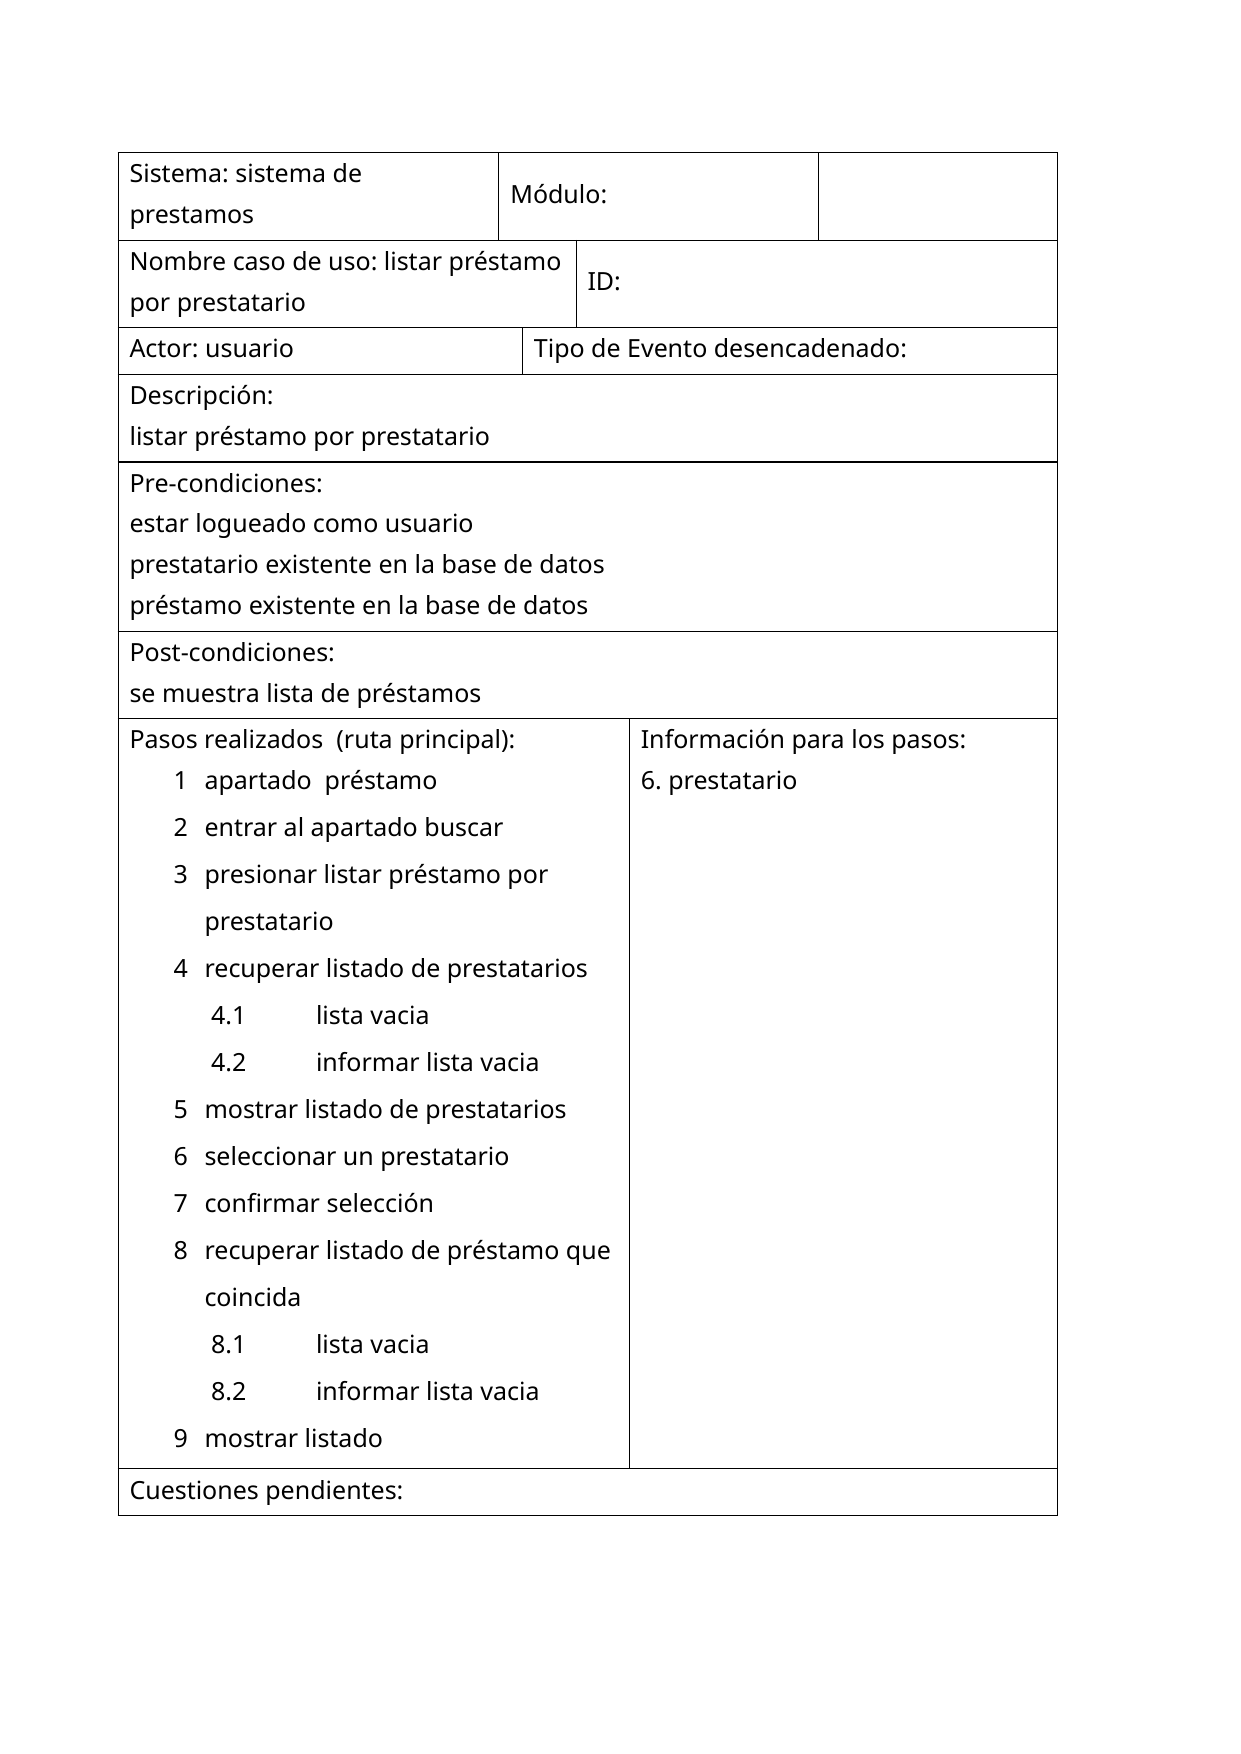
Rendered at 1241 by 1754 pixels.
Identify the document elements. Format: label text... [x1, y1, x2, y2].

table_cell Nombre caso de uso: listar préstamo por prestatario [119, 241, 576, 327]
table_cell Tipo de Evento desencadenado: [523, 328, 1057, 374]
table_header Módulo: [499, 153, 818, 240]
table_cell ID: [577, 241, 1057, 327]
table_header Sistema: sistema de prestamos [119, 153, 498, 240]
table_cell Actor: usuario [119, 328, 522, 374]
table_cell Cuestiones pendientes: [119, 1469, 1057, 1515]
table_header [819, 153, 1057, 240]
table_cell Información para los pasos: 6. prestatario [630, 719, 1057, 1468]
table_cell Pasos realizados (ruta principal): apartado préstamo entrar al apartado buscar presionar listar préstamo por prestatario recuperar listado de prestatarios lista vacia informar lista vacia mostrar listado de prestatarios seleccionar un prestatario confirmar selección recuperar listado de préstamo que coincida lista vacia informar lista vacia mostrar listado [119, 719, 629, 1468]
table_cell Descripción: listar préstamo por prestatario [119, 375, 1057, 461]
table_cell Pre-condiciones: estar logueado como usuario prestatario existente en la base de datos préstamo existente en la base de datos [119, 463, 1057, 631]
table_cell Post-condiciones: se muestra lista de préstamos [119, 632, 1057, 718]
